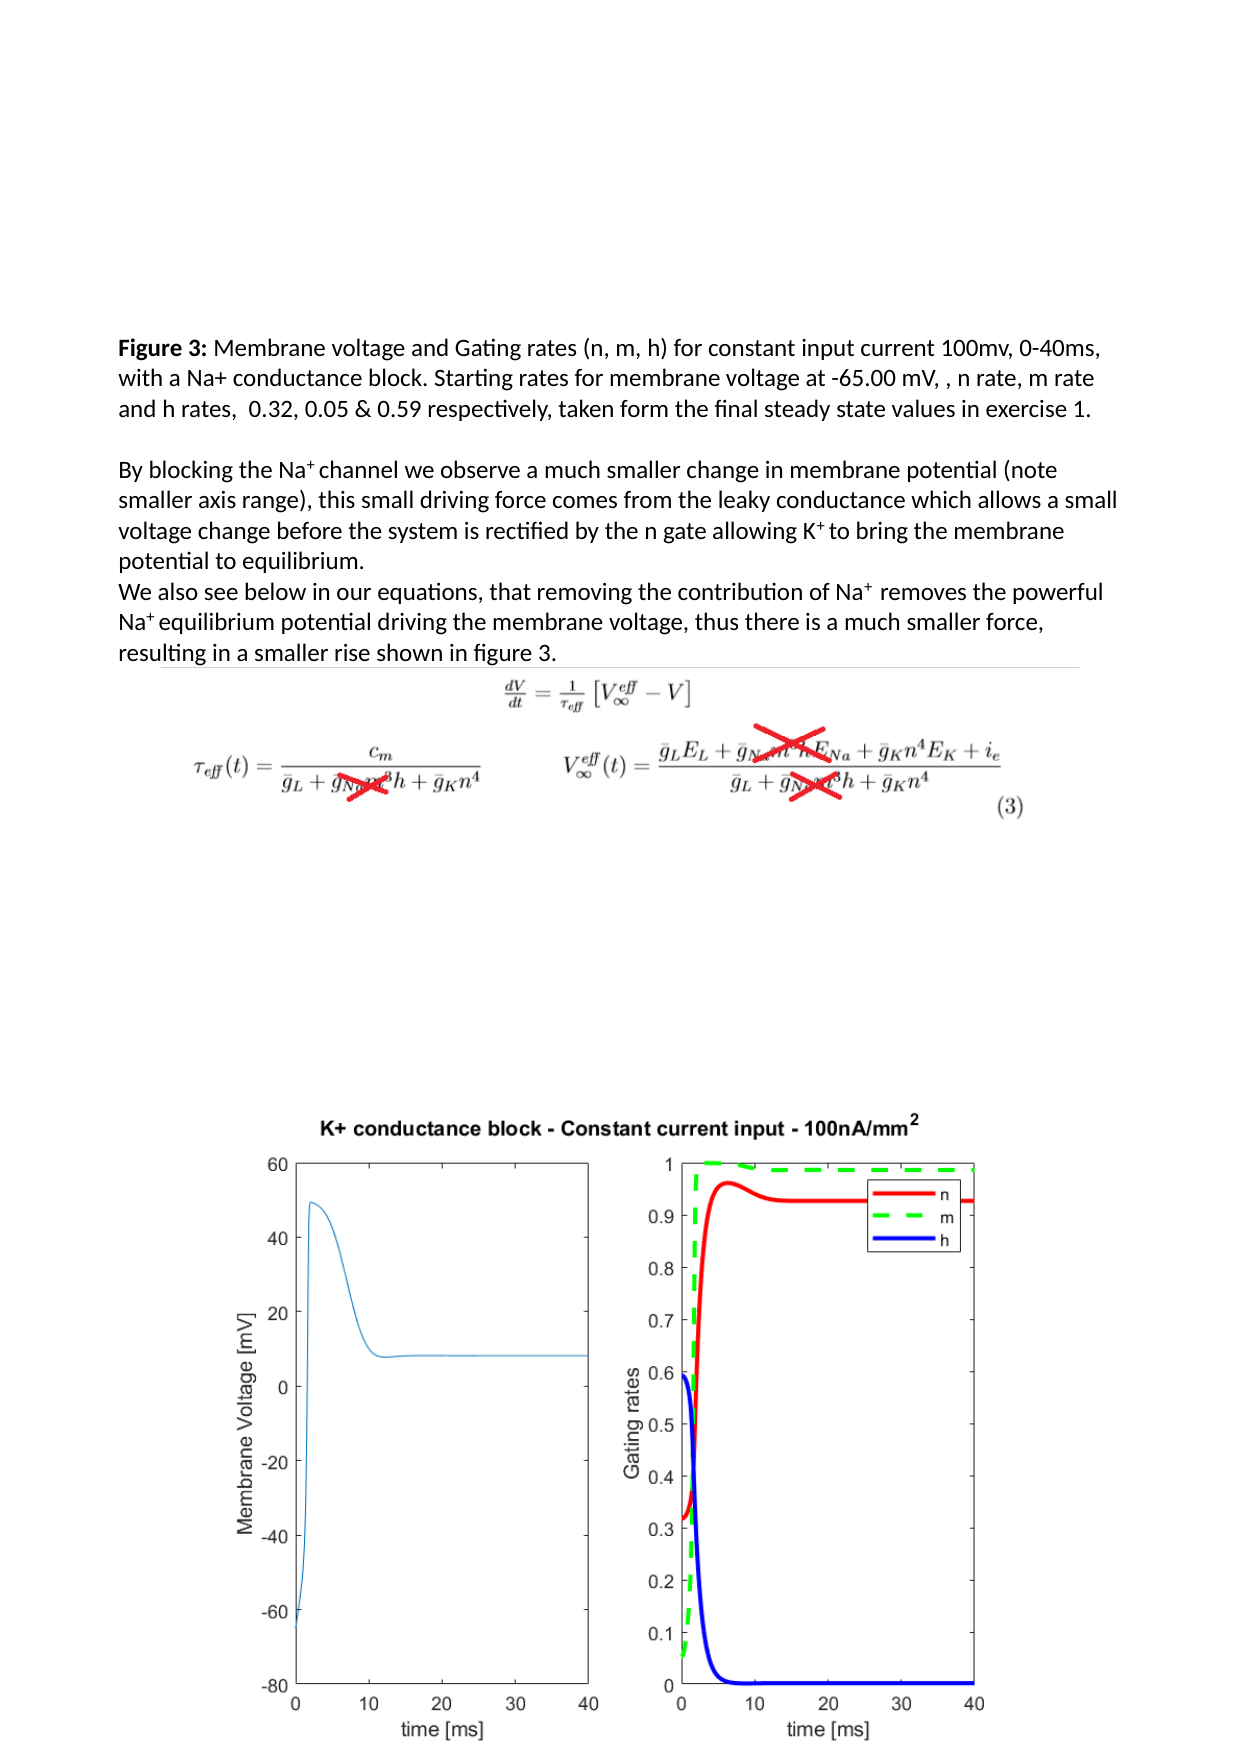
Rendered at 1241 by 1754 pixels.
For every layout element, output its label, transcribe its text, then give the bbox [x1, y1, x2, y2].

text Figure 3: Membrane voltage and Gating rates (n, m, h) for constant input current 100mv, 0-40ms, with a Na+ conductance block. Starting rates for membrane voltage at -65.00 mV, , n rate, m rate and h rates, 0.32, 0.05 & 0.59 respectively, taken form the final steady state values in exercise 1. [118, 332, 1122, 423]
text By blocking the Na+ channel we observe a much smaller change in membrane potential (note smaller axis range), this small driving force comes from the leaky conductance which allows a small voltage change before the system is rectified by the n gate allowing K+ to bring the membrane potential to equilibrium. [118, 454, 1122, 576]
text We also see below in our equations, that removing the contribution of Na+ removes the powerful Na+ equilibrium potential driving the membrane voltage, thus there is a much smaller force, resulting in a smaller rise shown in figure 3. [118, 576, 1122, 667]
